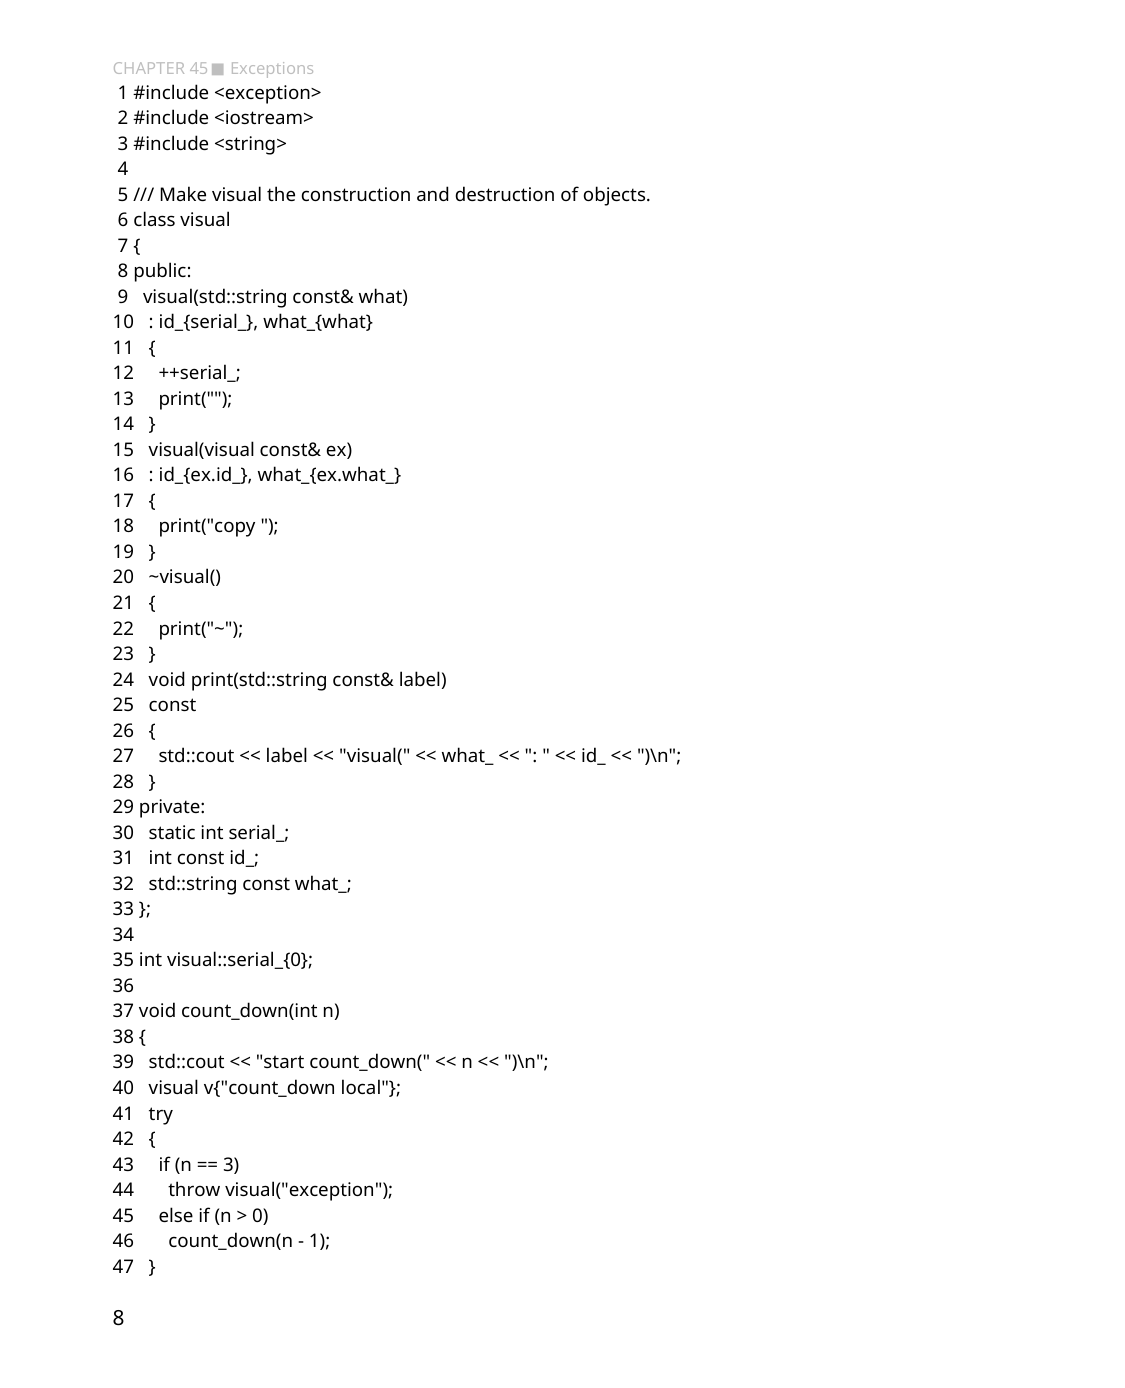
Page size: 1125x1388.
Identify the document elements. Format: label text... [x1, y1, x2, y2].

text 22 print("~"); [112, 615, 1012, 640]
text 16 : id_{ex.id_}, what_{ex.what_} [112, 462, 1012, 487]
text 25 const [112, 691, 1012, 717]
text 3 #include <string> [112, 130, 1012, 156]
text 26 { [112, 717, 1012, 742]
text 43 if (n == 3) [112, 1151, 1012, 1176]
text 27 std::cout << label << "visual(" << what_ << ": " << id_ << ")\n"; [112, 742, 1012, 768]
text 30 static int serial_; [112, 819, 1012, 844]
text 23 } [112, 640, 1012, 666]
text 19 } [112, 538, 1012, 564]
text 20 ~visual() [112, 564, 1012, 589]
text 29 private: [112, 793, 1012, 819]
text 21 { [112, 589, 1012, 615]
text 17 { [112, 487, 1012, 513]
text 28 } [112, 768, 1012, 793]
text 38 { [112, 1023, 1012, 1049]
text 31 int const id_; [112, 844, 1012, 870]
text 32 std::string const what_; [112, 870, 1012, 896]
text 9 visual(std::string const& what) [112, 283, 1012, 309]
text 4 [112, 156, 1012, 181]
text 42 { [112, 1125, 1012, 1151]
text 34 [112, 921, 1012, 947]
text 24 void print(std::string const& label) [112, 666, 1012, 691]
text 14 } [112, 411, 1012, 436]
text 13 print(""); [112, 385, 1012, 411]
text 2 #include <iostream> [112, 104, 1012, 130]
text 10 : id_{serial_}, what_{what} [112, 309, 1012, 334]
text 1 #include <exception> [112, 79, 1012, 104]
text 15 visual(visual const& ex) [112, 436, 1012, 462]
text 6 class visual [112, 207, 1012, 232]
text 44 throw visual("exception"); [112, 1176, 1012, 1202]
text 18 print("copy "); [112, 513, 1012, 538]
text 11 { [112, 334, 1012, 360]
text 39 std::cout << "start count_down(" << n << ")\n"; [112, 1049, 1012, 1074]
text 37 void count_down(int n) [112, 998, 1012, 1023]
text 40 visual v{"count_down local"}; [112, 1074, 1012, 1100]
text 47 } [112, 1253, 1012, 1278]
text 33 }; [112, 896, 1012, 921]
text 46 count_down(n - 1); [112, 1227, 1012, 1253]
text 36 [112, 972, 1012, 998]
text 5 /// Make visual the construction and destruction of objects. [112, 181, 1012, 207]
text 41 try [112, 1100, 1012, 1125]
text 12 ++serial_; [112, 360, 1012, 385]
text 7 { [112, 232, 1012, 258]
text 45 else if (n > 0) [112, 1202, 1012, 1227]
text 35 int visual::serial_{0}; [112, 947, 1012, 972]
text 8 public: [112, 258, 1012, 283]
